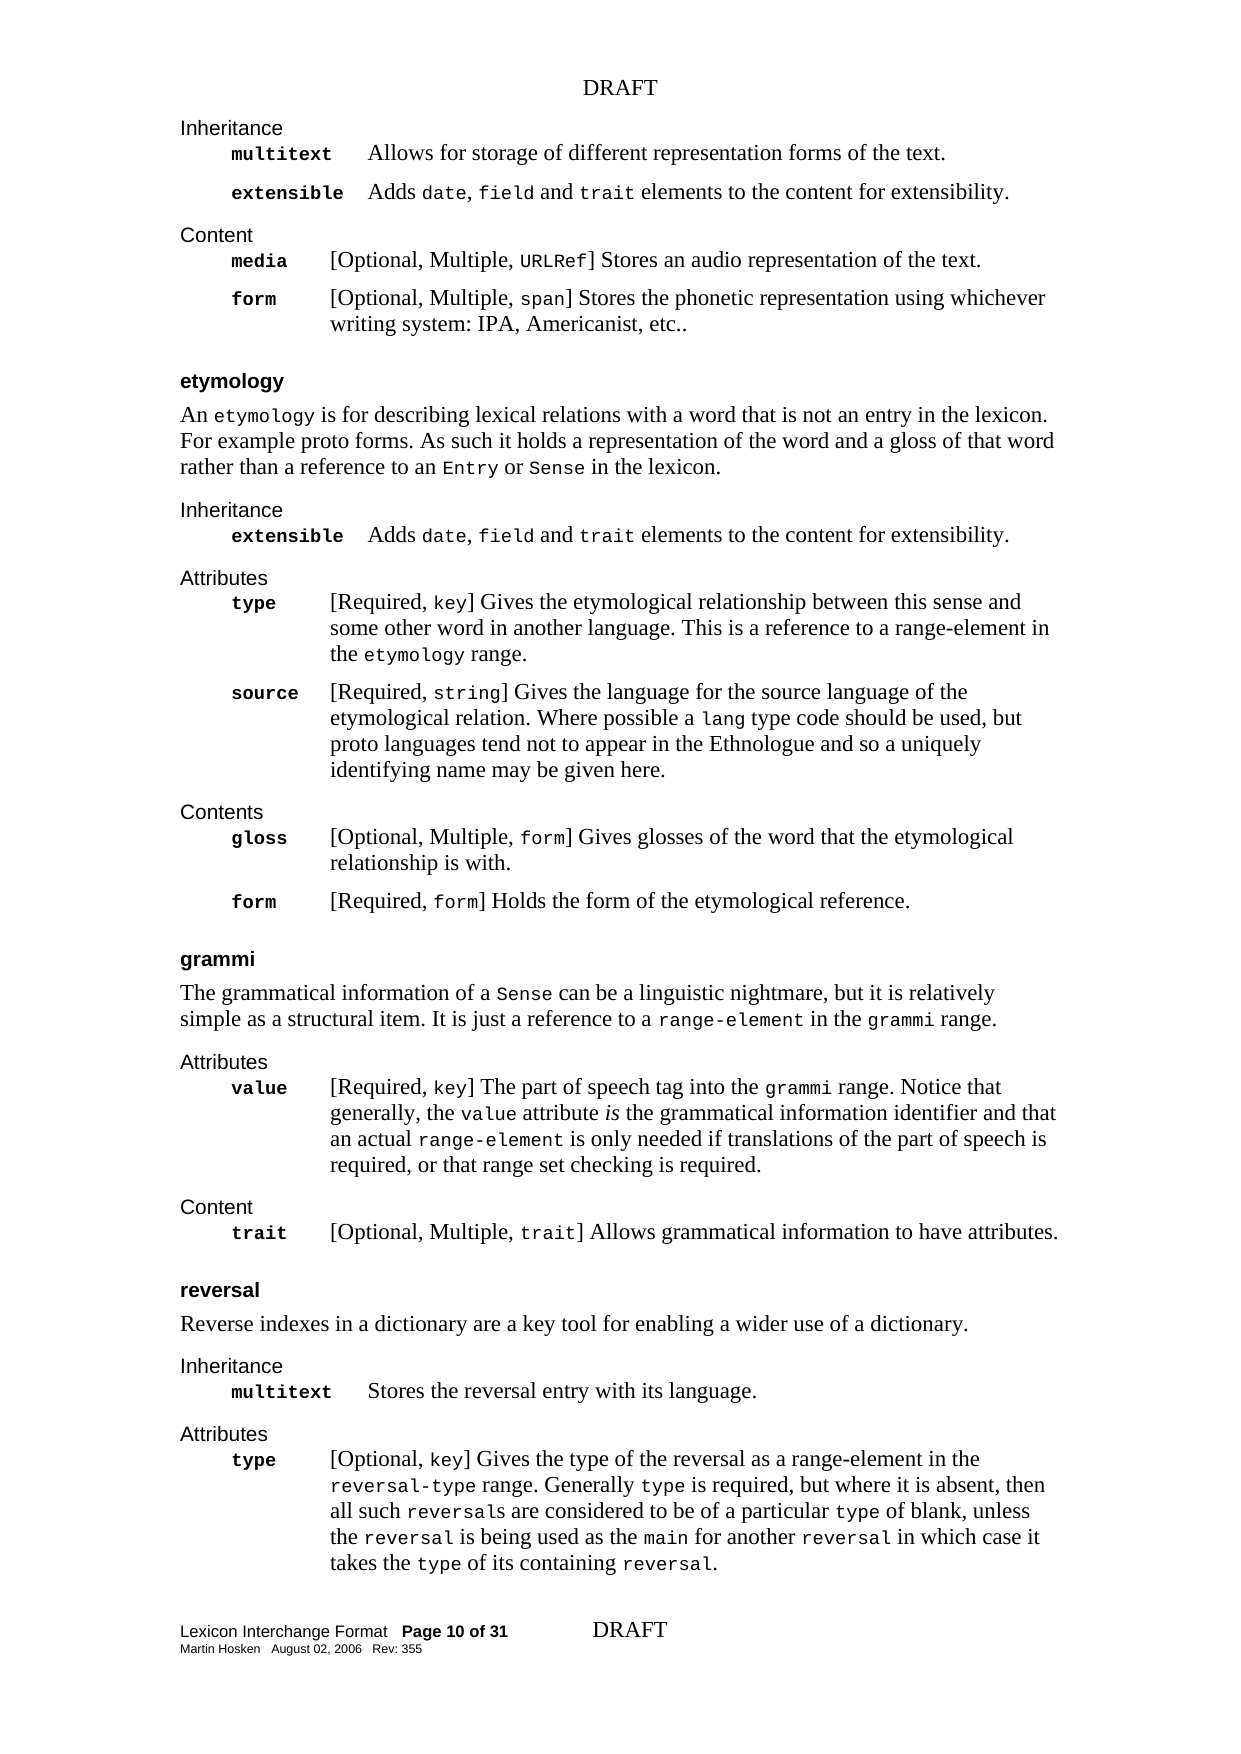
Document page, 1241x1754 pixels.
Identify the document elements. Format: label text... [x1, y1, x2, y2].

subtitle Inheritance [180, 1355, 1061, 1378]
text gloss [Optional, Multiple, form] Gives glosses of the word that the etymological relationship is with. [231, 824, 1061, 876]
subtitle Content [180, 1196, 1061, 1219]
text form [Optional, Multiple, span] Stores the phonetic representation using whichever writing system: IPA, Americanist, etc.. [231, 285, 1061, 337]
text multitext Allows for storage of different representation forms of the text. [231, 140, 1061, 166]
text source [Required, string] Gives the language for the source language of the etymological relation. Where possible a lang type code should be used, but proto languages tend not to appear in the Ethnologue and so a uniquely identifying name may be given here. [231, 679, 1061, 782]
text Reverse indexes in a dictionary are a key tool for enabling a wider use of a dictionary. [180, 1311, 1061, 1336]
text media [Optional, Multiple, URLRef] Stores an audio representation of the text. [231, 247, 1061, 273]
subtitle reversal [180, 1278, 1061, 1302]
text The grammatical information of a Sense can be a linguistic nightmare, but it is relatively simple as a structural item. It is just a reference to a range-element in the grammi range. [180, 980, 1061, 1032]
subtitle Attributes [180, 1050, 1061, 1074]
text extensible Adds date, field and trait elements to the content for extensibility. [231, 179, 1061, 205]
text extensible Adds date, field and trait elements to the content for extensibility. [231, 522, 1061, 548]
text type [Optional, key] Gives the type of the reversal as a range-element in the reversal-type range. Generally type is required, but where it is absent, then all such reversals are considered to be of a particular type of blank, unless the reversal is being used as the main for another reversal in which case it takes the type of its containing reversal. [231, 1446, 1061, 1576]
text type [Required, key] Gives the etymological relationship between this sense and some other word in another language. This is a reference to a range-element in the etymology range. [231, 589, 1061, 667]
text An etymology is for describing lexical relations with a word that is not an entry in the lexicon. For example proto forms. As such it holds a representation of the word and a gloss of that word rather than a reference to an Entry or Sense in the lexicon. [180, 402, 1061, 480]
text multitext Stores the reversal entry with its language. [231, 1378, 1061, 1404]
subtitle Content [180, 223, 1061, 247]
text form [Required, form] Holds the form of the etymological reference. [231, 888, 1061, 914]
subtitle Attributes [180, 1422, 1061, 1446]
text trait [Optional, Multiple, trait] Allows grammatical information to have attributes. [231, 1219, 1061, 1245]
text value [Required, key] The part of speech tag into the grammi range. Notice that generally, the value attribute is the grammatical information identifier and that an actual range-element is only needed if translations of the part of speech is required, or that range set checking is required. [231, 1074, 1061, 1177]
subtitle Inheritance [180, 498, 1061, 522]
subtitle etymology [180, 370, 1061, 393]
subtitle grammi [180, 948, 1061, 971]
subtitle Inheritance [180, 117, 1061, 140]
subtitle Contents [180, 801, 1061, 824]
subtitle Attributes [180, 566, 1061, 589]
